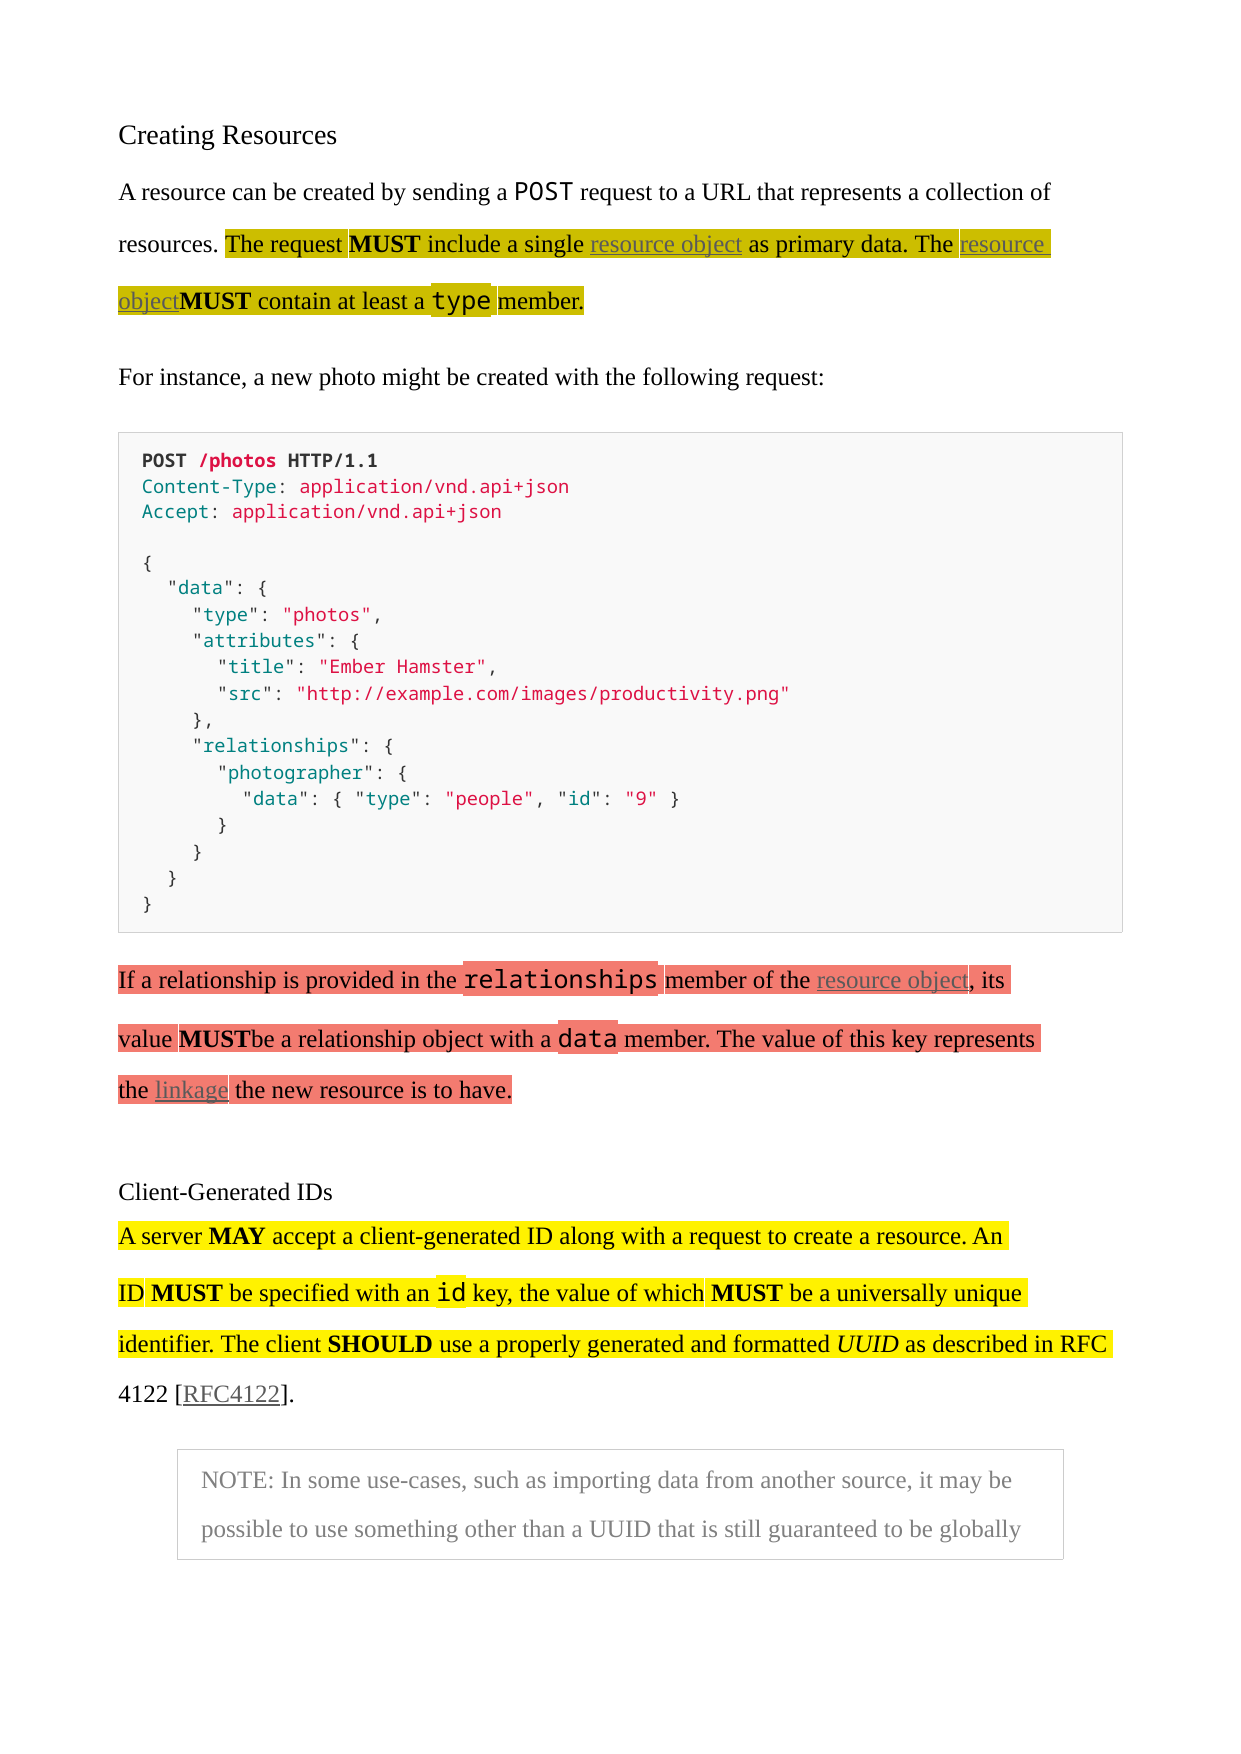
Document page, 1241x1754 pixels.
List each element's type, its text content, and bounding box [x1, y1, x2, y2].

text "data": { [119, 559, 1122, 585]
subtitle Client-Generated IDs [118, 1177, 1122, 1205]
text "attributes": { [119, 611, 1122, 638]
text }, [489, 691, 495, 699]
text Accept: application/vnd.api+json [119, 483, 1122, 508]
text }, [624, 691, 630, 699]
text For instance, a new photo might be created with the following request: [118, 362, 1122, 390]
text }, [557, 691, 562, 699]
text A server MAY accept a client-generated ID along with a request to create a resource. An ID MUST be specified with an id key, the value of which MUST be a universally unique identifier. The client SHOULD use a properly generated and formatted UUID as described in RFC 4122 [RFC4122]. [118, 1221, 1122, 1408]
text "type": "photos", [119, 585, 1122, 611]
text "relationships": { [119, 717, 1122, 743]
text } [119, 822, 1122, 849]
text A resource can be created by sending a POST request to a URL that represents a collection of resources. The request MUST include a single resource object as primary data. The resource objectMUST contain at least a type member. [118, 174, 1122, 317]
text If a relationship is provided in the relationships member of the resource object, its value MUSTbe a relationship object with a data member. The value of this key represents the linkage the new resource is to have. [118, 961, 1122, 1104]
text "src": "http://example.com/images/productivity.png" [119, 664, 1122, 691]
text NOTE: In some use-cases, such as importing data from another source, it may be possible to use something other than a UUID that is still guaranteed to be globally [178, 1450, 1063, 1559]
text "photographer": { [119, 743, 1122, 769]
text } [119, 875, 1122, 932]
text "title": "Ember Hamster", [119, 638, 1122, 664]
text } [119, 849, 1122, 875]
text { [119, 533, 1122, 559]
text } [119, 796, 1122, 822]
text "data": { "type": "people", "id": "9" } [119, 769, 1122, 796]
text Content-Type: application/vnd.api+json [119, 457, 1122, 483]
text }, [119, 691, 1122, 717]
subtitle Creating Resources [118, 118, 1122, 151]
text }, [771, 691, 776, 699]
text POST /photos HTTP/1.1 [119, 433, 1122, 457]
